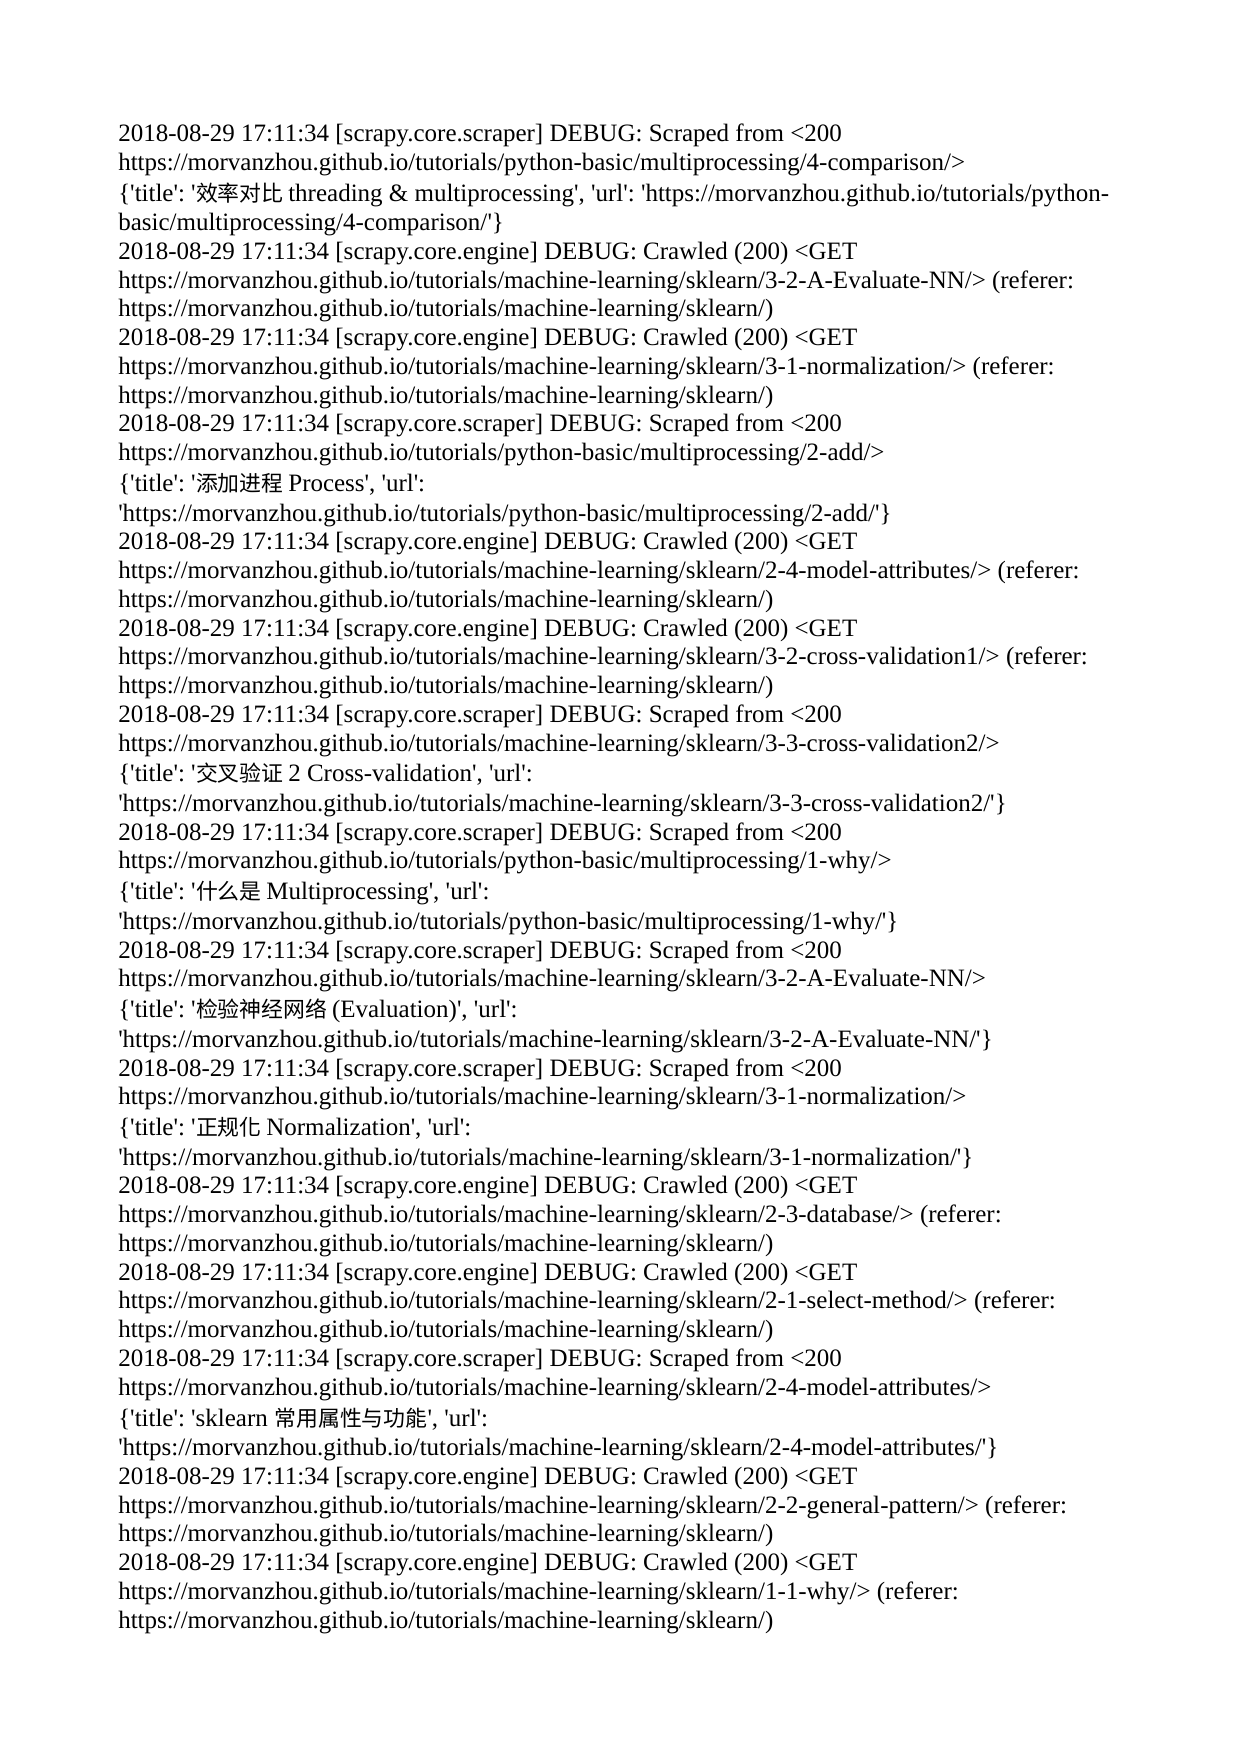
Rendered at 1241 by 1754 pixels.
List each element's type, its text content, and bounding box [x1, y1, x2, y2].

text 2018-08-29 17:11:34 [scrapy.core.scraper] DEBUG: Scraped from <200 https://morvanzhou.github.io/tutorials/machine-learning/sklearn/3-1-normalization/> [118, 1053, 1122, 1110]
text 2018-08-29 17:11:34 [scrapy.core.scraper] DEBUG: Scraped from <200 https://morvanzhou.github.io/tutorials/python-basic/multiprocessing/4-comparison/> [118, 118, 1122, 176]
text {'title': '交叉验证 2 Cross-validation', 'url': 'https://morvanzhou.github.io/tutorials/machine-learning/sklearn/3-3-cross-validation2/'} [118, 756, 1122, 817]
text {'title': '添加进程 Process', 'url': 'https://morvanzhou.github.io/tutorials/python-basic/multiprocessing/2-add/'} [118, 466, 1122, 526]
text 2018-08-29 17:11:34 [scrapy.core.engine] DEBUG: Crawled (200) <GET https://morvanzhou.github.io/tutorials/machine-learning/sklearn/2-2-general-pattern/> (referer: https://morvanzhou.github.io/tutorials/machine-learning/sklearn/) [118, 1461, 1122, 1547]
text 2018-08-29 17:11:34 [scrapy.core.scraper] DEBUG: Scraped from <200 https://morvanzhou.github.io/tutorials/python-basic/multiprocessing/2-add/> [118, 408, 1122, 466]
text {'title': '正规化 Normalization', 'url': 'https://morvanzhou.github.io/tutorials/machine-learning/sklearn/3-1-normalization/'} [118, 1110, 1122, 1171]
text 2018-08-29 17:11:34 [scrapy.core.engine] DEBUG: Crawled (200) <GET https://morvanzhou.github.io/tutorials/machine-learning/sklearn/2-1-select-method/> (referer: https://morvanzhou.github.io/tutorials/machine-learning/sklearn/) [118, 1257, 1122, 1343]
text 2018-08-29 17:11:34 [scrapy.core.engine] DEBUG: Crawled (200) <GET https://morvanzhou.github.io/tutorials/machine-learning/sklearn/1-1-why/> (referer: https://morvanzhou.github.io/tutorials/machine-learning/sklearn/) [118, 1547, 1122, 1633]
text 2018-08-29 17:11:34 [scrapy.core.engine] DEBUG: Crawled (200) <GET https://morvanzhou.github.io/tutorials/machine-learning/sklearn/3-2-cross-validation1/> (referer: https://morvanzhou.github.io/tutorials/machine-learning/sklearn/) [118, 613, 1122, 699]
text 2018-08-29 17:11:34 [scrapy.core.engine] DEBUG: Crawled (200) <GET https://morvanzhou.github.io/tutorials/machine-learning/sklearn/2-4-model-attributes/> (referer: https://morvanzhou.github.io/tutorials/machine-learning/sklearn/) [118, 526, 1122, 613]
text {'title': '效率对比 threading & multiprocessing', 'url': 'https://morvanzhou.github.io/tutorials/python-basic/multiprocessing/4-comparison/'} [118, 176, 1122, 236]
text 2018-08-29 17:11:34 [scrapy.core.scraper] DEBUG: Scraped from <200 https://morvanzhou.github.io/tutorials/machine-learning/sklearn/2-4-model-attributes/> [118, 1343, 1122, 1401]
text {'title': '什么是 Multiprocessing', 'url': 'https://morvanzhou.github.io/tutorials/python-basic/multiprocessing/1-why/'} [118, 874, 1122, 935]
text 2018-08-29 17:11:34 [scrapy.core.engine] DEBUG: Crawled (200) <GET https://morvanzhou.github.io/tutorials/machine-learning/sklearn/3-1-normalization/> (referer: https://morvanzhou.github.io/tutorials/machine-learning/sklearn/) [118, 322, 1122, 408]
text 2018-08-29 17:11:34 [scrapy.core.engine] DEBUG: Crawled (200) <GET https://morvanzhou.github.io/tutorials/machine-learning/sklearn/2-3-database/> (referer: https://morvanzhou.github.io/tutorials/machine-learning/sklearn/) [118, 1171, 1122, 1257]
text 2018-08-29 17:11:34 [scrapy.core.scraper] DEBUG: Scraped from <200 https://morvanzhou.github.io/tutorials/python-basic/multiprocessing/1-why/> [118, 817, 1122, 874]
text {'title': '检验神经网络 (Evaluation)', 'url': 'https://morvanzhou.github.io/tutorials/machine-learning/sklearn/3-2-A-Evaluate-NN/'} [118, 992, 1122, 1053]
text 2018-08-29 17:11:34 [scrapy.core.scraper] DEBUG: Scraped from <200 https://morvanzhou.github.io/tutorials/machine-learning/sklearn/3-2-A-Evaluate-NN/> [118, 935, 1122, 992]
text 2018-08-29 17:11:34 [scrapy.core.engine] DEBUG: Crawled (200) <GET https://morvanzhou.github.io/tutorials/machine-learning/sklearn/3-2-A-Evaluate-NN/> (referer: https://morvanzhou.github.io/tutorials/machine-learning/sklearn/) [118, 236, 1122, 322]
text {'title': 'sklearn 常用属性与功能', 'url': 'https://morvanzhou.github.io/tutorials/machine-learning/sklearn/2-4-model-attributes/'} [118, 1401, 1122, 1461]
text 2018-08-29 17:11:34 [scrapy.core.scraper] DEBUG: Scraped from <200 https://morvanzhou.github.io/tutorials/machine-learning/sklearn/3-3-cross-validation2/> [118, 699, 1122, 756]
